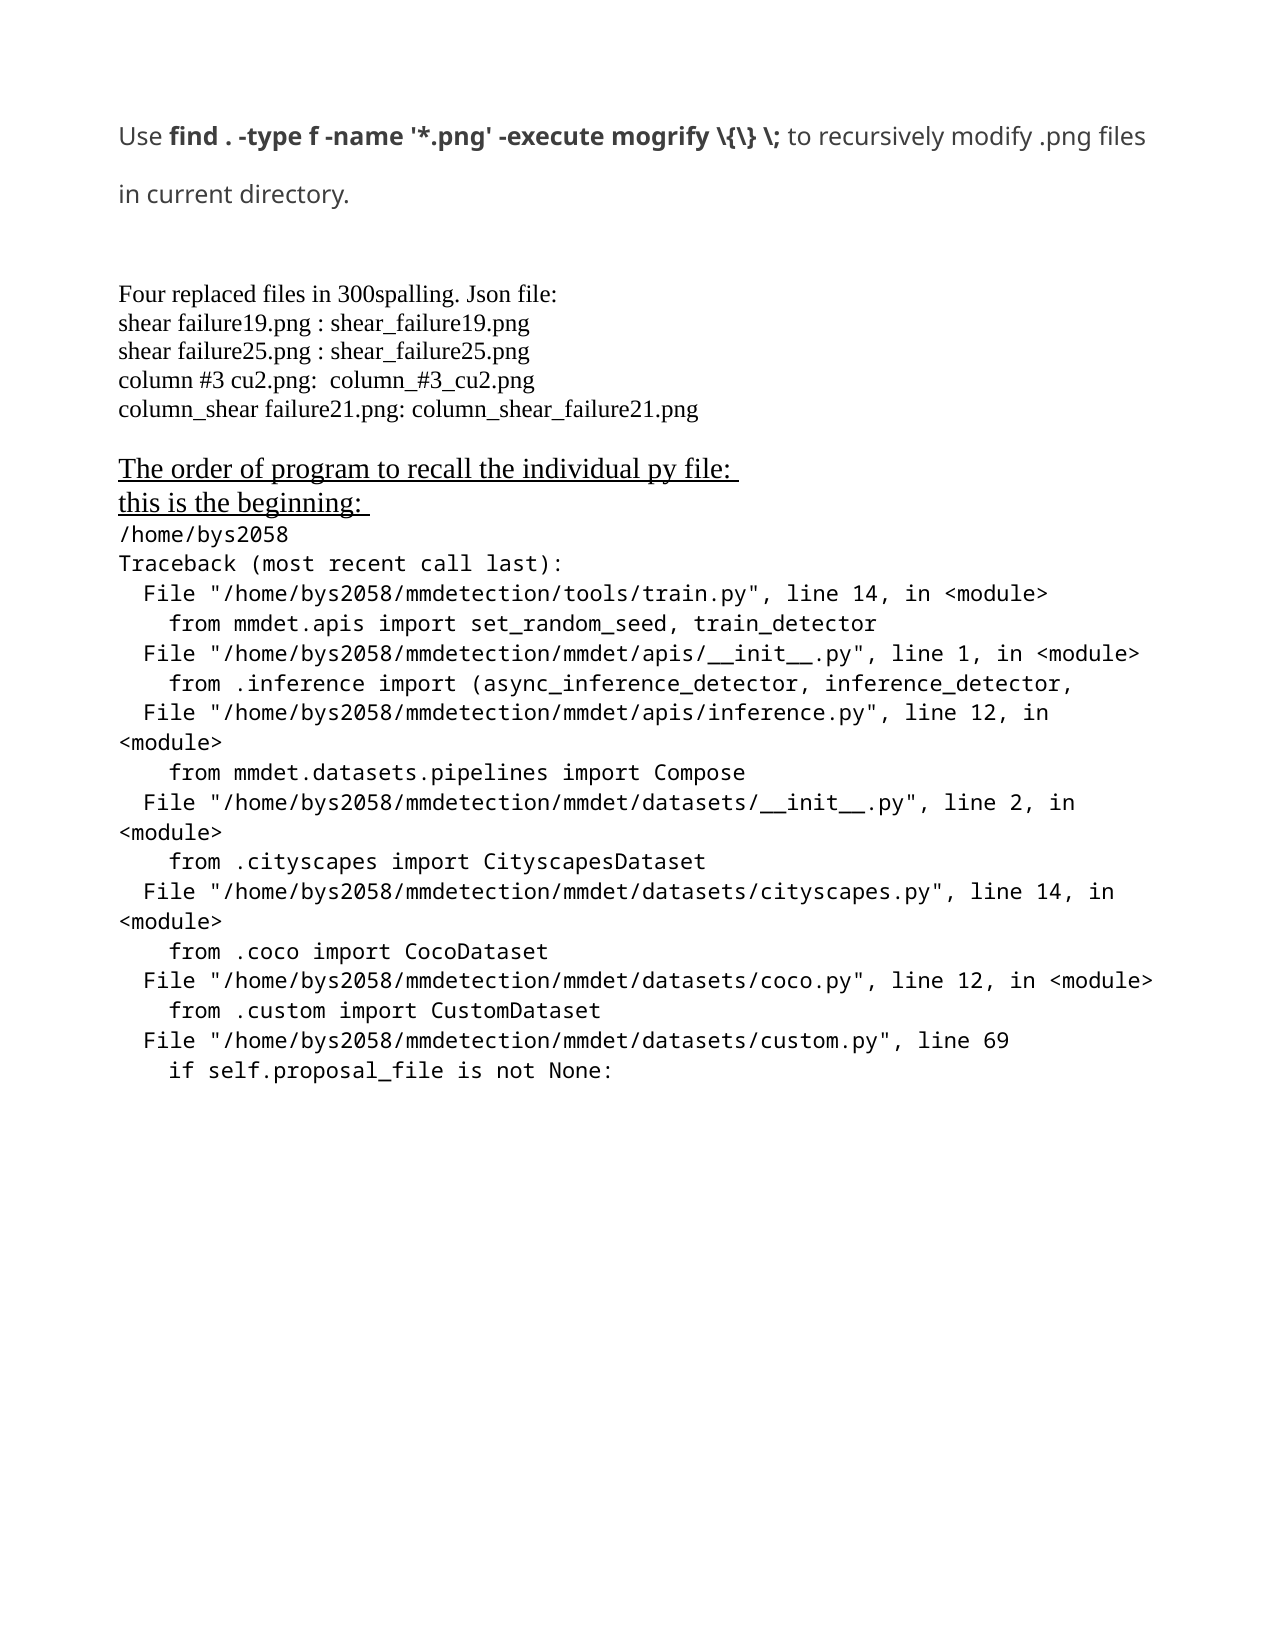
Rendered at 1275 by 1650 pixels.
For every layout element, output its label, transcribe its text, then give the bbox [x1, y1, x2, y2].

text column_shear failure21.png: column_shear_failure21.png [118, 394, 1157, 423]
text /home/bys2058 [118, 518, 1157, 548]
text The order of program to recall the individual py file: [118, 451, 1157, 485]
text shear failure25.png : shear_failure25.png [118, 336, 1157, 365]
text File "/home/bys2058/mmdetection/tools/train.py", line 14, in <module> [118, 578, 1157, 608]
text from .coco import CocoDataset [118, 936, 1157, 965]
text Traceback (most recent call last): [118, 548, 1157, 578]
text from mmdet.datasets.pipelines import Compose [118, 757, 1157, 787]
text from mmdet.apis import set_random_seed, train_detector [118, 608, 1157, 638]
text File "/home/bys2058/mmdetection/mmdet/datasets/cityscapes.py", line 14, in <module> [118, 876, 1157, 936]
text File "/home/bys2058/mmdetection/mmdet/datasets/custom.py", line 69 [118, 1025, 1157, 1055]
text Four replaced files in 300spalling. Json file: [118, 279, 1157, 308]
text File "/home/bys2058/mmdetection/mmdet/datasets/__init__.py", line 2, in <module> [118, 787, 1157, 846]
text File "/home/bys2058/mmdetection/mmdet/datasets/coco.py", line 12, in <module> [118, 965, 1157, 995]
text from .inference import (async_inference_detector, inference_detector, [118, 667, 1157, 697]
text this is the beginning: [118, 485, 1157, 518]
text from .cityscapes import CityscapesDataset [118, 846, 1157, 876]
text if self.proposal_file is not None: [118, 1055, 1157, 1084]
text File "/home/bys2058/mmdetection/mmdet/apis/inference.py", line 12, in <module> [118, 697, 1157, 757]
text shear failure19.png : shear_failure19.png [118, 308, 1157, 336]
text Use find . -type f -name '*.png' -execute mogrify \{\} \; to recursively modify .png files in current directory. [118, 118, 1157, 210]
text from .custom import CustomDataset [118, 995, 1157, 1025]
text File "/home/bys2058/mmdetection/mmdet/apis/__init__.py", line 1, in <module> [118, 638, 1157, 667]
text column #3 cu2.png: column_#3_cu2.png [118, 365, 1157, 394]
